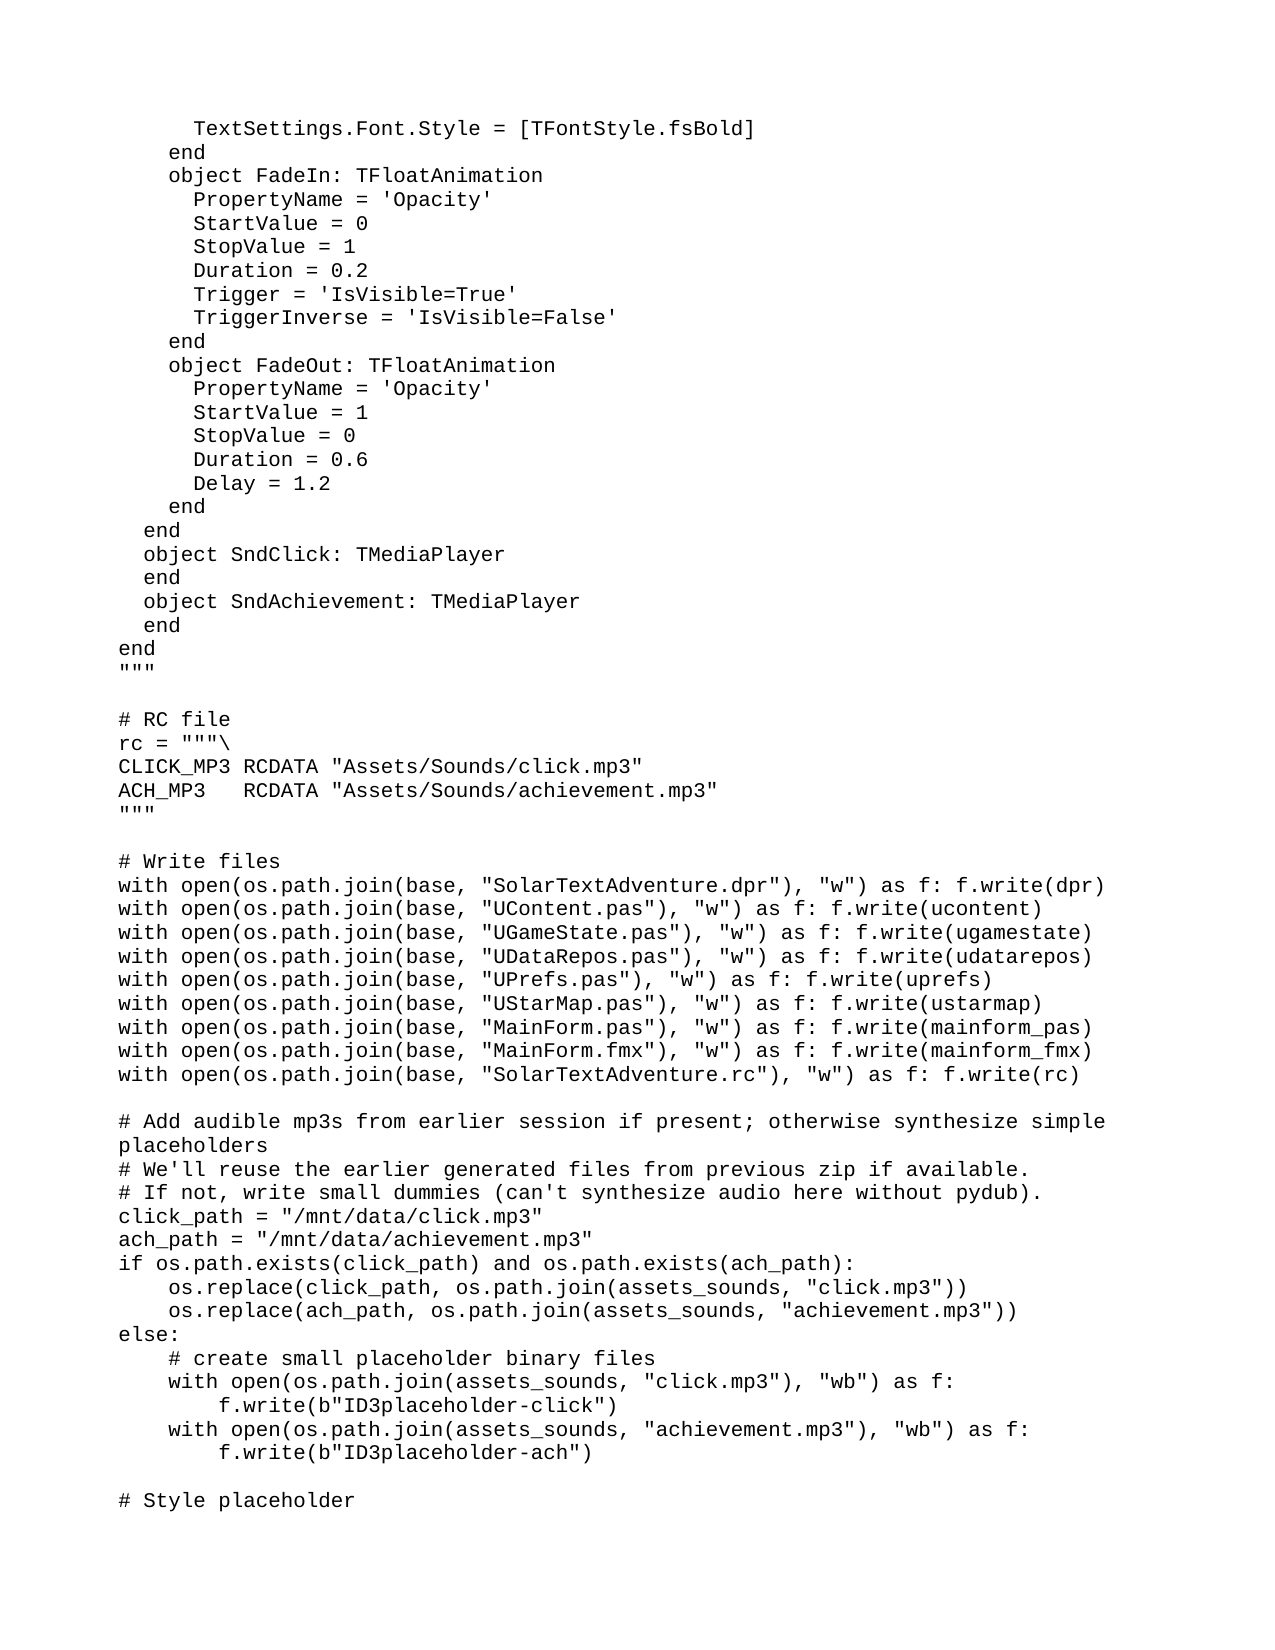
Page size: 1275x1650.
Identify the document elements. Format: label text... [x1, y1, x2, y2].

text ach_path = "/mnt/data/achievement.mp3" [118, 1229, 1157, 1253]
text object SndAchievement: TMediaPlayer [118, 591, 1157, 615]
text os.replace(ach_path, os.path.join(assets_sounds, "achievement.mp3")) [118, 1300, 1157, 1324]
text end [118, 638, 1157, 662]
text with open(os.path.join(base, "UDataRepos.pas"), "w") as f: f.write(udatarepos) [118, 946, 1157, 969]
text # Style placeholder [118, 1489, 1157, 1513]
text with open(os.path.join(assets_sounds, "click.mp3"), "wb") as f: [118, 1371, 1157, 1395]
text TriggerInverse = 'IsVisible=False' [118, 307, 1157, 331]
text Duration = 0.2 [118, 260, 1157, 284]
text f.write(b"ID3placeholder-click") [118, 1395, 1157, 1419]
text """ [118, 662, 1157, 686]
text with open(os.path.join(base, "UPrefs.pas"), "w") as f: f.write(uprefs) [118, 969, 1157, 993]
text end [118, 331, 1157, 354]
text with open(os.path.join(base, "UContent.pas"), "w") as f: f.write(ucontent) [118, 898, 1157, 922]
text StopValue = 1 [118, 236, 1157, 260]
text end [118, 496, 1157, 520]
text f.write(b"ID3placeholder-ach") [118, 1442, 1157, 1466]
text # Add audible mp3s from earlier session if present; otherwise synthesize simple placeholders [118, 1111, 1157, 1158]
text # We'll reuse the earlier generated files from previous zip if available. [118, 1158, 1157, 1182]
text with open(os.path.join(base, "UGameState.pas"), "w") as f: f.write(ugamestate) [118, 922, 1157, 946]
text StartValue = 1 [118, 402, 1157, 426]
text with open(os.path.join(base, "MainForm.fmx"), "w") as f: f.write(mainform_fmx) [118, 1040, 1157, 1064]
text ACH_MP3 RCDATA "Assets/Sounds/achievement.mp3" [118, 780, 1157, 804]
text PropertyName = 'Opacity' [118, 189, 1157, 213]
text else: [118, 1324, 1157, 1348]
text rc = """\ [118, 733, 1157, 757]
text object FadeIn: TFloatAnimation [118, 165, 1157, 189]
text with open(os.path.join(base, "UStarMap.pas"), "w") as f: f.write(ustarmap) [118, 993, 1157, 1017]
text StartValue = 0 [118, 213, 1157, 236]
text end [118, 615, 1157, 638]
text with open(os.path.join(base, "SolarTextAdventure.dpr"), "w") as f: f.write(dpr) [118, 875, 1157, 898]
text end [118, 520, 1157, 544]
text PropertyName = 'Opacity' [118, 378, 1157, 402]
text Trigger = 'IsVisible=True' [118, 284, 1157, 307]
text end [118, 567, 1157, 591]
text CLICK_MP3 RCDATA "Assets/Sounds/click.mp3" [118, 757, 1157, 780]
text object SndClick: TMediaPlayer [118, 544, 1157, 567]
text if os.path.exists(click_path) and os.path.exists(ach_path): [118, 1253, 1157, 1277]
text # create small placeholder binary files [118, 1348, 1157, 1371]
text object FadeOut: TFloatAnimation [118, 354, 1157, 378]
text with open(os.path.join(base, "SolarTextAdventure.rc"), "w") as f: f.write(rc) [118, 1064, 1157, 1088]
text Duration = 0.6 [118, 449, 1157, 473]
text """ [118, 804, 1157, 827]
text StopValue = 0 [118, 426, 1157, 449]
text # If not, write small dummies (can't synthesize audio here without pydub). [118, 1182, 1157, 1206]
text end [118, 142, 1157, 165]
text click_path = "/mnt/data/click.mp3" [118, 1206, 1157, 1229]
text with open(os.path.join(assets_sounds, "achievement.mp3"), "wb") as f: [118, 1419, 1157, 1442]
text with open(os.path.join(base, "MainForm.pas"), "w") as f: f.write(mainform_pas) [118, 1017, 1157, 1040]
text os.replace(click_path, os.path.join(assets_sounds, "click.mp3")) [118, 1277, 1157, 1300]
text # Write files [118, 851, 1157, 875]
text # RC file [118, 709, 1157, 733]
text TextSettings.Font.Style = [TFontStyle.fsBold] [118, 118, 1157, 142]
text Delay = 1.2 [118, 473, 1157, 496]
